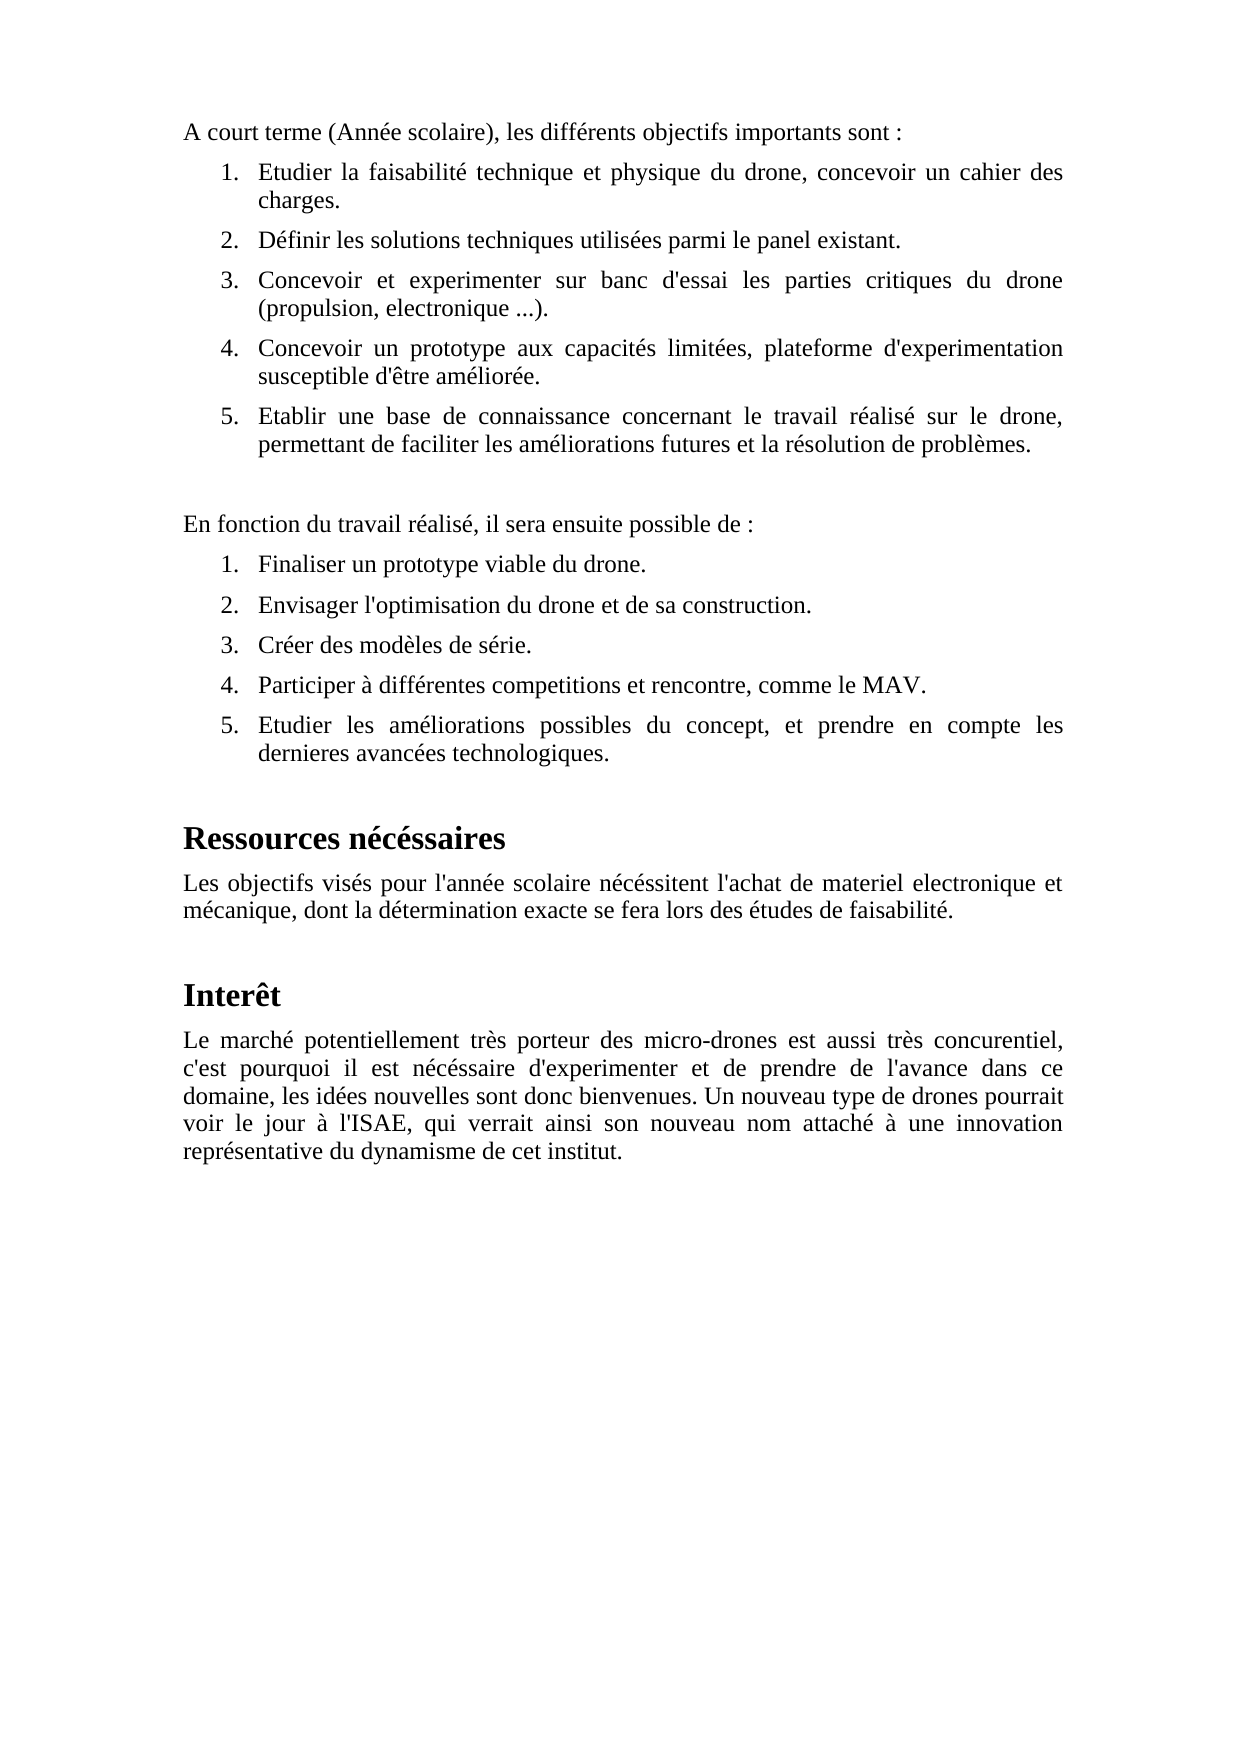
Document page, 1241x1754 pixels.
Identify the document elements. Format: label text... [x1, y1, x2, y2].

list Définir les solutions techniques utilisées parmi le panel existant. [220, 226, 1064, 254]
list Participer à différentes competitions et rencontre, comme le MAV. [220, 671, 1064, 699]
text Ressources nécéssaires [183, 819, 1064, 856]
text Interêt [183, 977, 1064, 1014]
text A court terme (Année scolaire), les différents objectifs importants sont : [183, 118, 1064, 146]
text Le marché potentiellement très porteur des micro-drones est aussi très concurentiel, c'est pourquoi il est nécéssaire d'experimenter et de prendre de l'avance dans ce domaine, les idées nouvelles sont donc bienvenues. Un nouveau type de drones pourrait voir le jour à l'ISAE, qui verrait ainsi son nouveau nom attaché à une innovation représentative du dynamisme de cet institut. [183, 1026, 1064, 1165]
list Etudier la faisabilité technique et physique du drone, concevoir un cahier des charges. [220, 158, 1064, 214]
list Etablir une base de connaissance concernant le travail réalisé sur le drone, permettant de faciliter les améliorations futures et la résolution de problèmes. [220, 402, 1064, 458]
text Les objectifs visés pour l'année scolaire nécéssitent l'achat de materiel electronique et mécanique, dont la détermination exacte se fera lors des études de faisabilité. [183, 869, 1064, 924]
list Concevoir un prototype aux capacités limitées, plateforme d'experimentation susceptible d'être améliorée. [220, 334, 1064, 390]
list Créer des modèles de série. [220, 631, 1064, 659]
list Concevoir et experimenter sur banc d'essai les parties critiques du drone (propulsion, electronique ...). [220, 266, 1064, 322]
list Finaliser un prototype viable du drone. [220, 551, 1064, 578]
list Etudier les améliorations possibles du concept, et prendre en compte les dernieres avancées technologiques. [220, 711, 1064, 767]
text En fonction du travail réalisé, il sera ensuite possible de : [183, 510, 1064, 538]
list Envisager l'optimisation du drone et de sa construction. [220, 591, 1064, 618]
